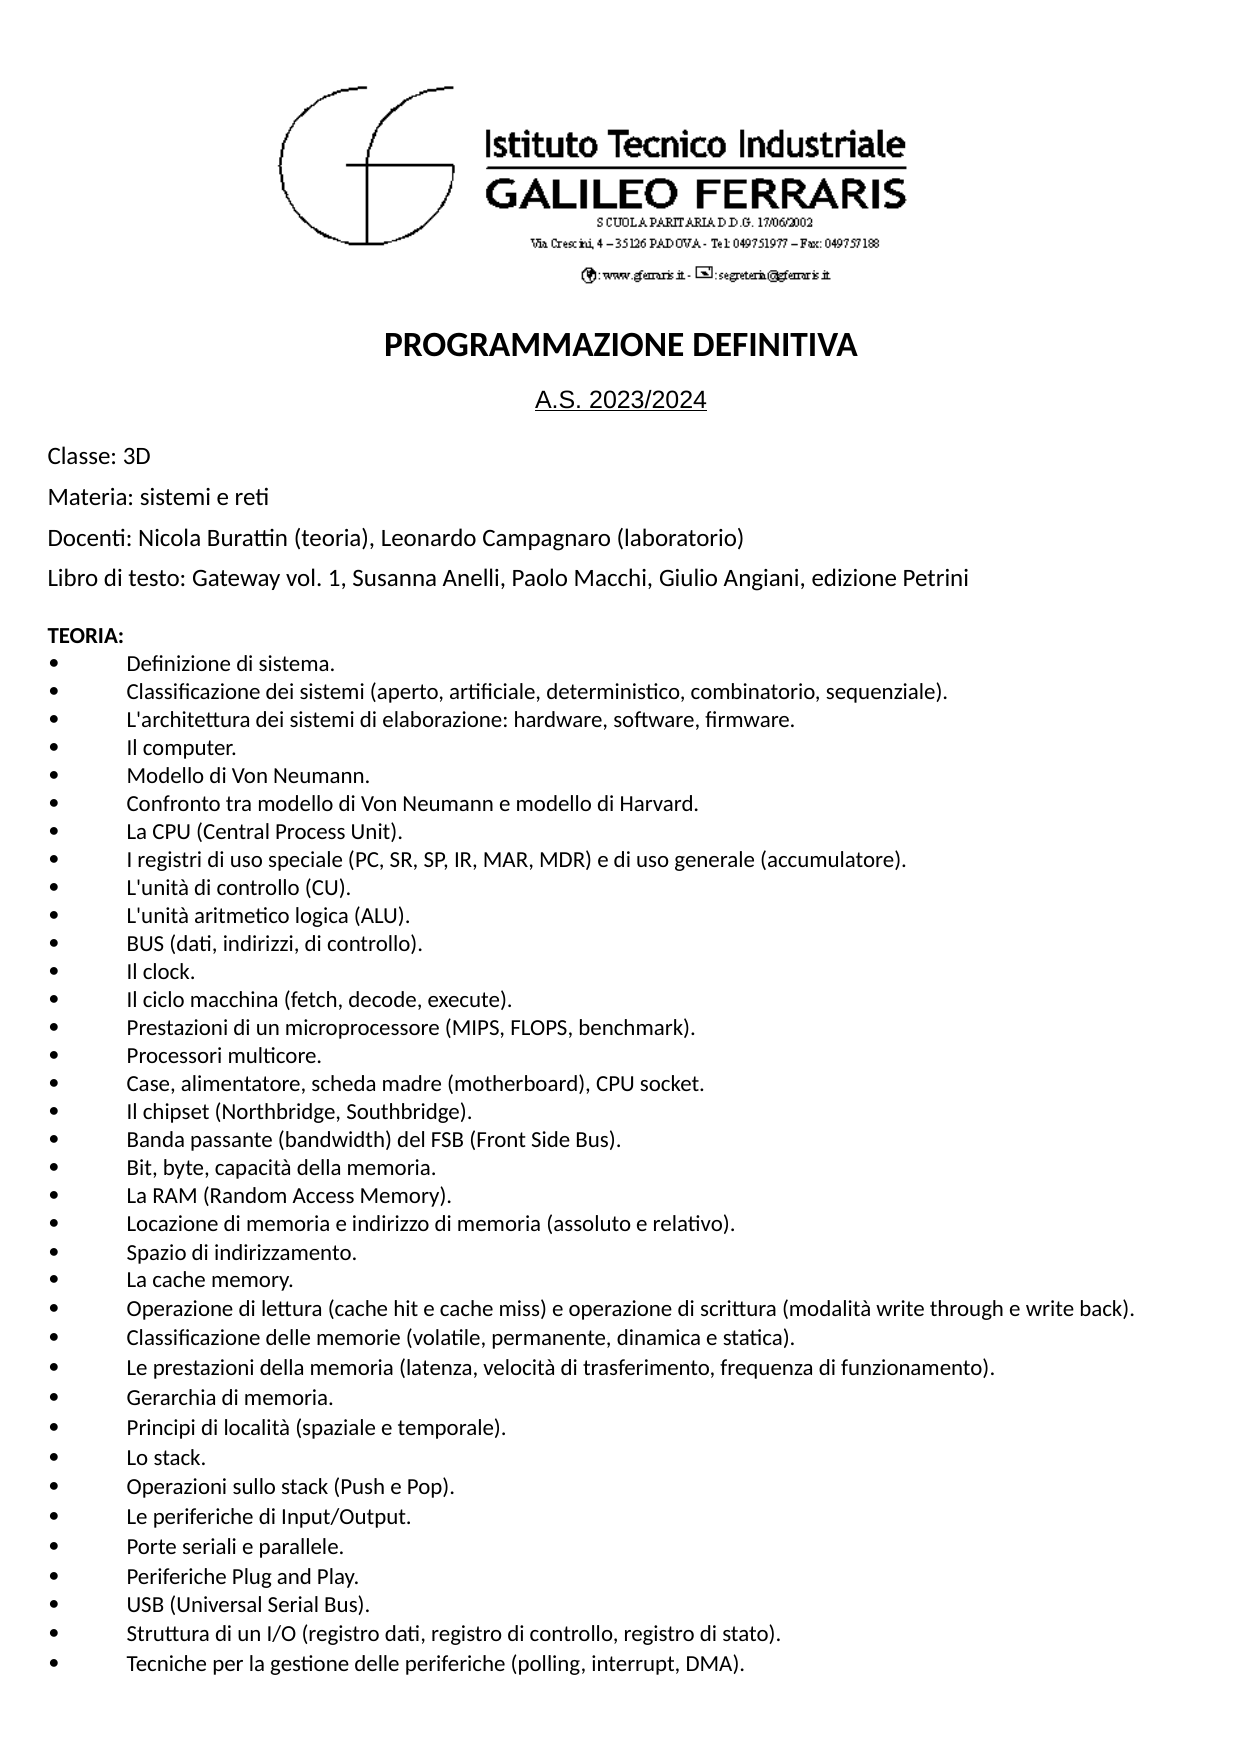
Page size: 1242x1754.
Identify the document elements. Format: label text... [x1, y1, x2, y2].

list La CPU (Central Process Unit). [50, 817, 1195, 845]
list I registri di uso speciale (PC, SR, SP, IR, MAR, MDR) e di uso generale (accumulatore). [50, 845, 1195, 873]
list Porte seriali e parallele. [50, 1532, 1195, 1560]
list Le periferiche di Input/Output. [50, 1502, 1195, 1530]
list Le prestazioni della memoria (latenza, velocità di trasferimento, frequenza di funzionamento). [50, 1353, 1195, 1381]
list Definizione di sistema. [50, 649, 1195, 677]
list Il chipset (Northbridge, Southbridge). [50, 1097, 1195, 1126]
list La RAM (Random Access Memory). [50, 1182, 1195, 1209]
list Prestazioni di un microprocessore (MIPS, FLOPS, benchmark). [50, 1013, 1195, 1041]
list Principi di località (spaziale e temporale). [50, 1413, 1195, 1441]
list Il ciclo macchina (fetch, decode, execute). [50, 985, 1195, 1013]
list Il clock. [50, 957, 1195, 985]
list Case, alimentatore, scheda madre (motherboard), CPU socket. [50, 1069, 1195, 1097]
list L'unità di controllo (CU). [50, 873, 1195, 901]
list Operazioni sullo stack (Push e Pop). [50, 1472, 1195, 1500]
list Tecniche per la gestione delle periferiche (polling, interrupt, DMA). [50, 1649, 1195, 1677]
list Lo stack. [50, 1443, 1195, 1471]
list Periferiche Plug and Play. [50, 1562, 1195, 1590]
list Spazio di indirizzamento. [50, 1238, 1195, 1266]
text Classe: 3D [47, 440, 1195, 471]
list Classificazione delle memorie (volatile, permanente, dinamica e statica). [50, 1323, 1195, 1351]
text A.S. 2023/2024 [47, 385, 1195, 414]
list L'unità aritmetico logica (ALU). [50, 901, 1195, 929]
list BUS (dati, indirizzi, di controllo). [50, 929, 1195, 957]
list Classificazione dei sistemi (aperto, artificiale, deterministico, combinatorio, sequenziale). [50, 677, 1195, 705]
list Modello di Von Neumann. [50, 761, 1195, 789]
list USB (Universal Serial Bus). [50, 1590, 1195, 1618]
text Materia: sistemi e reti [47, 481, 1195, 512]
list Struttura di un I/O (registro dati, registro di controllo, registro di stato). [50, 1619, 1195, 1648]
list Processori multicore. [50, 1041, 1195, 1069]
text Libro di testo: Gateway vol. 1, Susanna Anelli, Paolo Macchi, Giulio Angiani, edizione Petrini [47, 563, 1195, 593]
list Gerarchia di memoria. [50, 1383, 1195, 1411]
list La cache memory. [50, 1266, 1195, 1294]
list Bit, byte, capacità della memoria. [50, 1153, 1195, 1182]
list Confronto tra modello di Von Neumann e modello di Harvard. [50, 789, 1195, 817]
list Locazione di memoria e indirizzo di memoria (assoluto e relativo). [50, 1209, 1195, 1238]
text PROGRAMMAZIONE DEFINITIVA [47, 322, 1195, 365]
text TEORIA: [47, 621, 1195, 649]
list Operazione di lettura (cache hit e cache miss) e operazione di scrittura (modalità write through e write back). [50, 1294, 1195, 1322]
text Docenti: Nicola Burattin (teoria), Leonardo Campagnaro (laboratorio) [47, 522, 1195, 552]
list Banda passante (bandwidth) del FSB (Front Side Bus). [50, 1126, 1195, 1153]
list L'architettura dei sistemi di elaborazione: hardware, software, firmware. [50, 705, 1195, 733]
list Il computer. [50, 733, 1195, 761]
